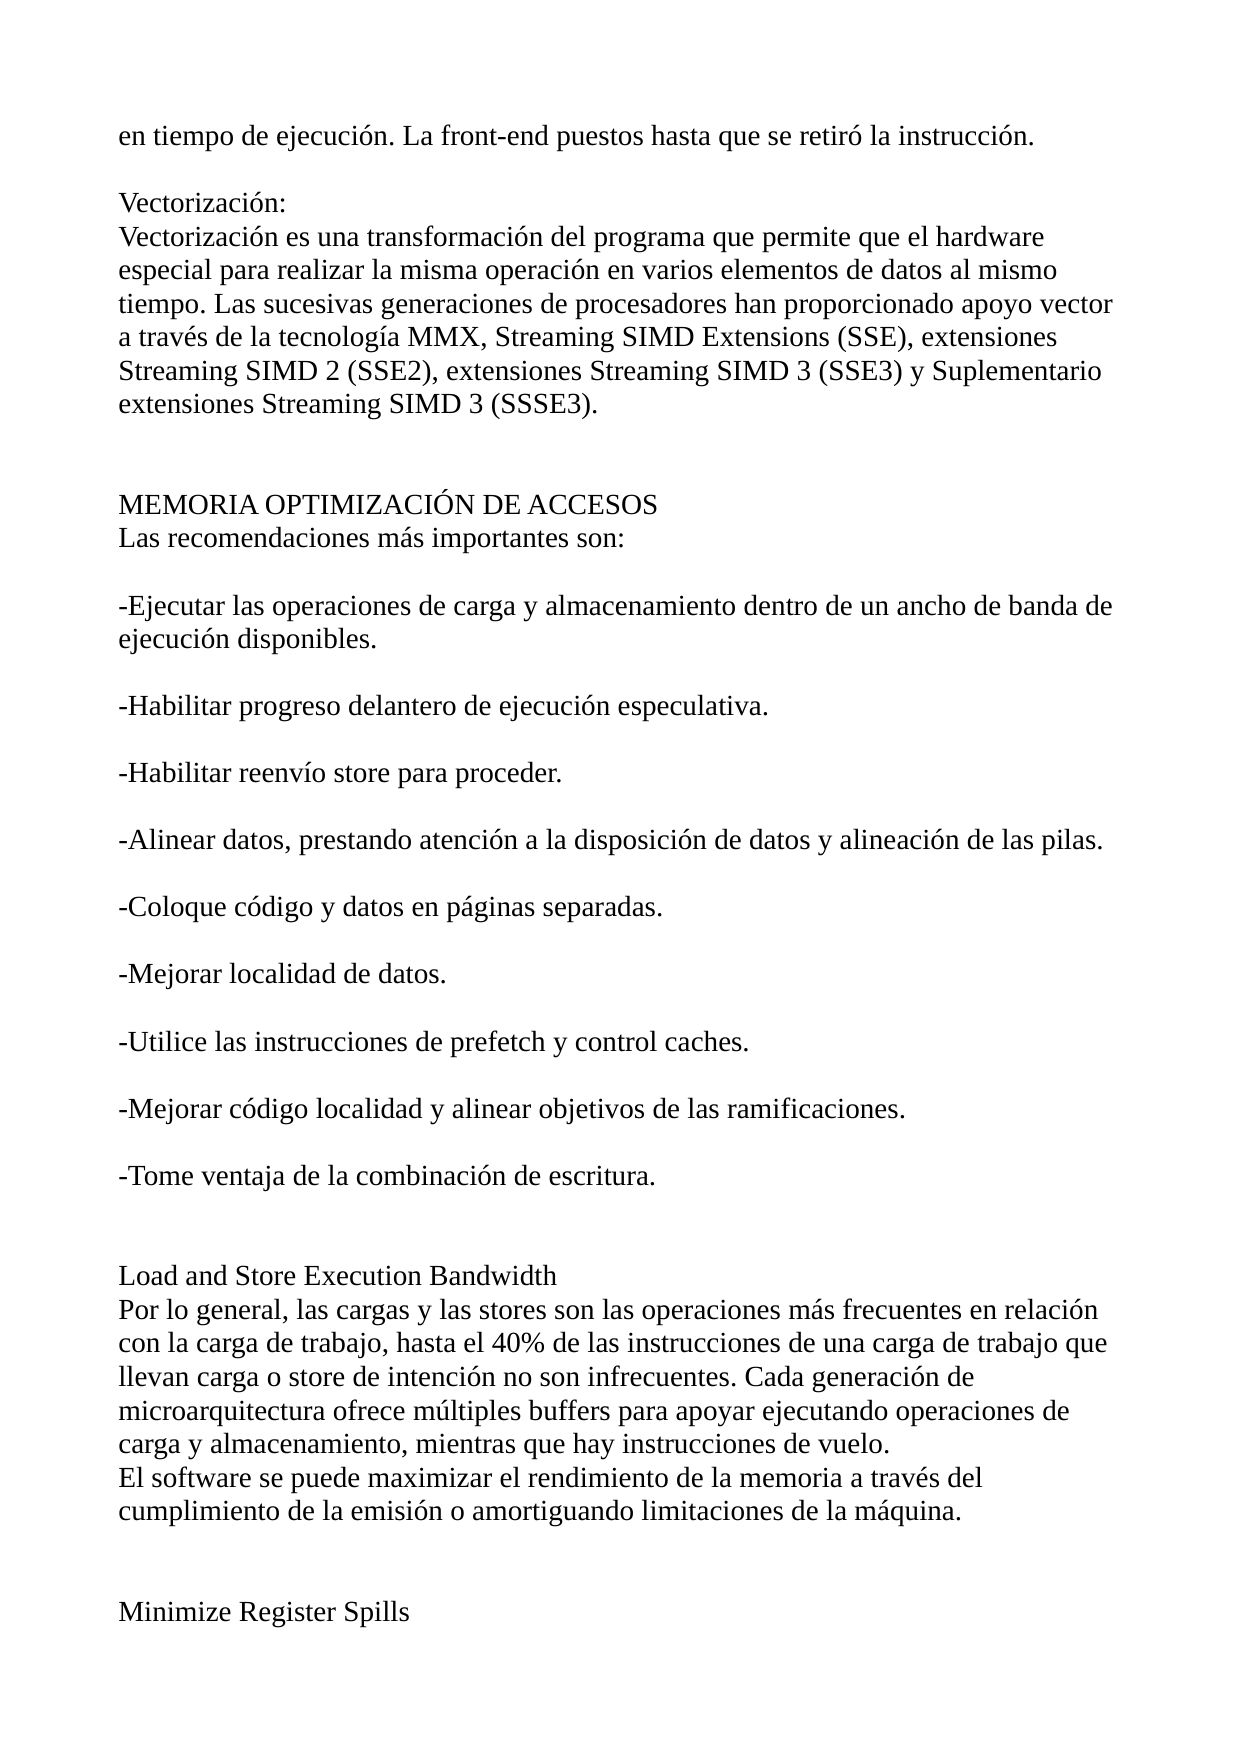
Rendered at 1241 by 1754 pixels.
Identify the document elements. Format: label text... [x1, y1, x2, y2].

text -Habilitar reenvío store para proceder. [118, 755, 1122, 789]
text -Alinear datos, prestando atención a la disposición de datos y alineación de las pilas. [118, 822, 1122, 856]
text Por lo general, las cargas y las stores son las operaciones más frecuentes en relación con la carga de trabajo, hasta el 40% de las instrucciones de una carga de trabajo que llevan carga o store de intención no son infrecuentes. Cada generación de microarquitectura ofrece múltiples buffers para apoyar ejecutando operaciones de carga y almacenamiento, mientras que hay instrucciones de vuelo. [118, 1292, 1122, 1460]
text -Utilice las instrucciones de prefetch y control caches. [118, 1024, 1122, 1057]
text -Mejorar localidad de datos. [118, 957, 1122, 990]
text -Coloque código y datos en páginas separadas. [118, 889, 1122, 923]
text Load and Store Execution Bandwidth [118, 1258, 1122, 1292]
text MEMORIA OPTIMIZACIÓN DE ACCESOS [118, 487, 1122, 521]
text -Habilitar progreso delantero de ejecución especulativa. [118, 688, 1122, 722]
text Vectorización es una transformación del programa que permite que el hardware especial para realizar la misma operación en varios elementos de datos al mismo tiempo. Las sucesivas generaciones de procesadores han proporcionado apoyo vector a través de la tecnología MMX, Streaming SIMD Extensions (SSE), extensiones Streaming SIMD 2 (SSE2), extensiones Streaming SIMD 3 (SSE3) y Suplementario extensiones Streaming SIMD 3 (SSSE3). [118, 219, 1122, 420]
text El software se puede maximizar el rendimiento de la memoria a través del cumplimiento de la emisión o amortiguando limitaciones de la máquina. [118, 1460, 1122, 1527]
text -Ejecutar las operaciones de carga y almacenamiento dentro de un ancho de banda de ejecución disponibles. [118, 588, 1122, 655]
text -Mejorar código localidad y alinear objetivos de las ramificaciones. [118, 1091, 1122, 1124]
text Minimize Register Spills [118, 1594, 1122, 1627]
text Las recomendaciones más importantes son: [118, 521, 1122, 554]
text -Tome ventaja de la combinación de escritura. [118, 1158, 1122, 1191]
text Vectorización: [118, 185, 1122, 219]
text en tiempo de ejecución. La front-end puestos hasta que se retiró la instrucción. [118, 118, 1122, 152]
